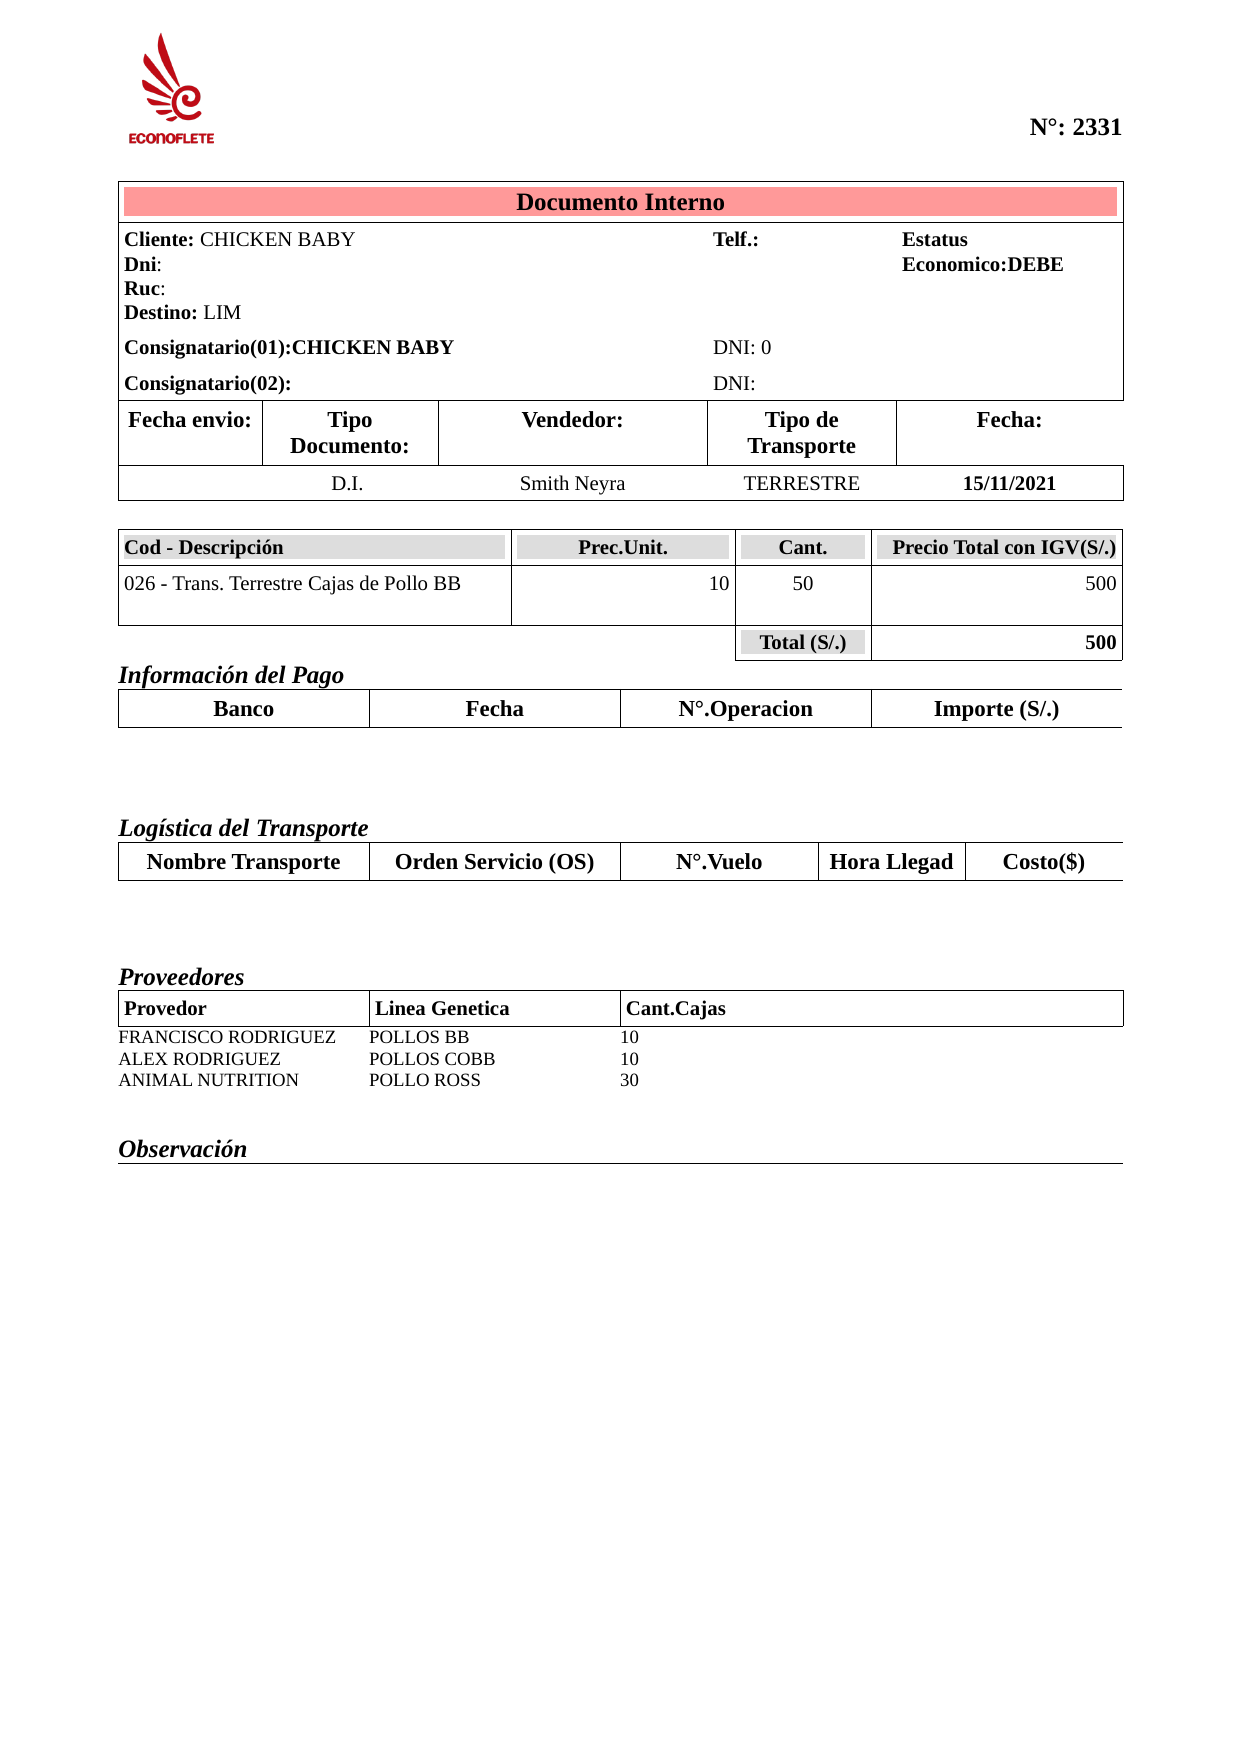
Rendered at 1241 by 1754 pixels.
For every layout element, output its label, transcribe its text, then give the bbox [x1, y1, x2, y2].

table_header Nombre Transporte [119, 843, 369, 880]
table_cell [620, 1091, 1123, 1112]
table_cell 10 [620, 1027, 1123, 1048]
table_cell [620, 904, 818, 933]
table_cell 15/11/2021 [896, 466, 1123, 500]
table_cell Telf.: [707, 223, 896, 329]
table_cell [818, 881, 965, 904]
table_cell FRANCISCO RODRIGUEZ [118, 1027, 369, 1048]
table_cell [369, 728, 620, 756]
table_cell [965, 904, 1123, 933]
table_header Precio Total con IGV(S/.) [872, 530, 1122, 565]
table_cell Tipo Documento: [263, 401, 438, 465]
table_cell [511, 626, 735, 660]
table_cell [118, 1112, 369, 1134]
table_header Importe (S/.) [872, 690, 1122, 727]
table_cell [369, 904, 620, 933]
table_cell [620, 785, 871, 813]
table_header Prec.Unit. [512, 530, 735, 565]
table_cell [119, 466, 262, 500]
table_cell [118, 881, 369, 904]
table_cell [620, 1112, 1123, 1134]
table_header Costo($) [966, 843, 1123, 880]
table_cell [965, 933, 1123, 962]
table_cell POLLO ROSS [369, 1069, 620, 1091]
table_cell Estatus Economico:DEBE [896, 223, 1123, 329]
table_cell 10 [512, 566, 735, 624]
table_cell Fecha envio: [119, 401, 262, 465]
table_cell [818, 933, 965, 962]
table_cell ANIMAL NUTRITION [118, 1069, 369, 1091]
table_cell 026 - Trans. Terrestre Cajas de Pollo BB [119, 566, 511, 624]
table_header Orden Servicio (OS) [370, 843, 620, 880]
table_header Provedor [119, 991, 369, 1026]
table_cell [369, 756, 620, 784]
table_header [118, 1164, 1123, 1187]
table_cell DNI: [707, 365, 1123, 400]
table_cell [118, 626, 511, 660]
table_cell [871, 785, 1122, 813]
text Información del Pago [118, 660, 1122, 689]
table_cell Consignatario(02): [119, 365, 707, 400]
table_header Fecha [370, 690, 620, 727]
table_cell [118, 785, 369, 813]
table_cell Vendedor: [439, 401, 707, 465]
table_cell ALEX RODRIGUEZ [118, 1048, 369, 1069]
table_cell [871, 756, 1122, 784]
table_cell [118, 728, 369, 756]
table_cell [620, 881, 818, 904]
table_header Banco [119, 690, 369, 727]
table_cell [118, 1091, 369, 1112]
table_cell Fecha: [897, 401, 1123, 465]
table_cell [118, 904, 369, 933]
table_cell POLLOS COBB [369, 1048, 620, 1069]
table_cell [118, 756, 369, 784]
table_cell TERRESTRE [707, 466, 896, 500]
table_cell [620, 933, 818, 962]
table_cell Tipo de Transporte [708, 401, 896, 465]
table_cell [369, 933, 620, 962]
table_cell Smith Neyra [438, 466, 707, 500]
table_cell D.I. [262, 466, 438, 500]
table_header Cod - Descripción [119, 530, 511, 565]
table_cell [871, 728, 1122, 756]
table_cell 500 [872, 626, 1122, 660]
table_cell [620, 728, 871, 756]
text Logística del Transporte [118, 813, 1122, 842]
table_header Cant.Cajas [621, 991, 1123, 1026]
table_cell 50 [736, 566, 871, 624]
text Observación [118, 1134, 1122, 1163]
picture [118, 32, 225, 144]
table_cell [369, 881, 620, 904]
table_cell [369, 785, 620, 813]
table_cell POLLOS BB [369, 1027, 620, 1048]
table_cell [620, 756, 871, 784]
table_cell Consignatario(01):CHICKEN BABY [119, 329, 707, 365]
text Proveedores [118, 962, 1122, 990]
table_cell 500 [872, 566, 1122, 624]
table_cell 30 [620, 1069, 1123, 1091]
table_header N°.Vuelo [621, 843, 818, 880]
table_header Cant. [736, 530, 871, 565]
table_cell [965, 881, 1123, 904]
table_cell Total (S/.) [736, 626, 871, 660]
table_header N°.Operacion [621, 690, 871, 727]
table_header Hora Llegad [819, 843, 965, 880]
table_cell [118, 933, 369, 962]
table_header Documento Interno [119, 182, 1123, 222]
table_cell DNI: 0 [707, 329, 1123, 365]
table_cell [369, 1091, 620, 1112]
table_header Linea Genetica [370, 991, 620, 1026]
table_cell 10 [620, 1048, 1123, 1069]
table_cell [818, 904, 965, 933]
table_cell Cliente: CHICKEN BABY Dni: Ruc: Destino: LIM [119, 223, 707, 329]
table_cell [369, 1112, 620, 1134]
